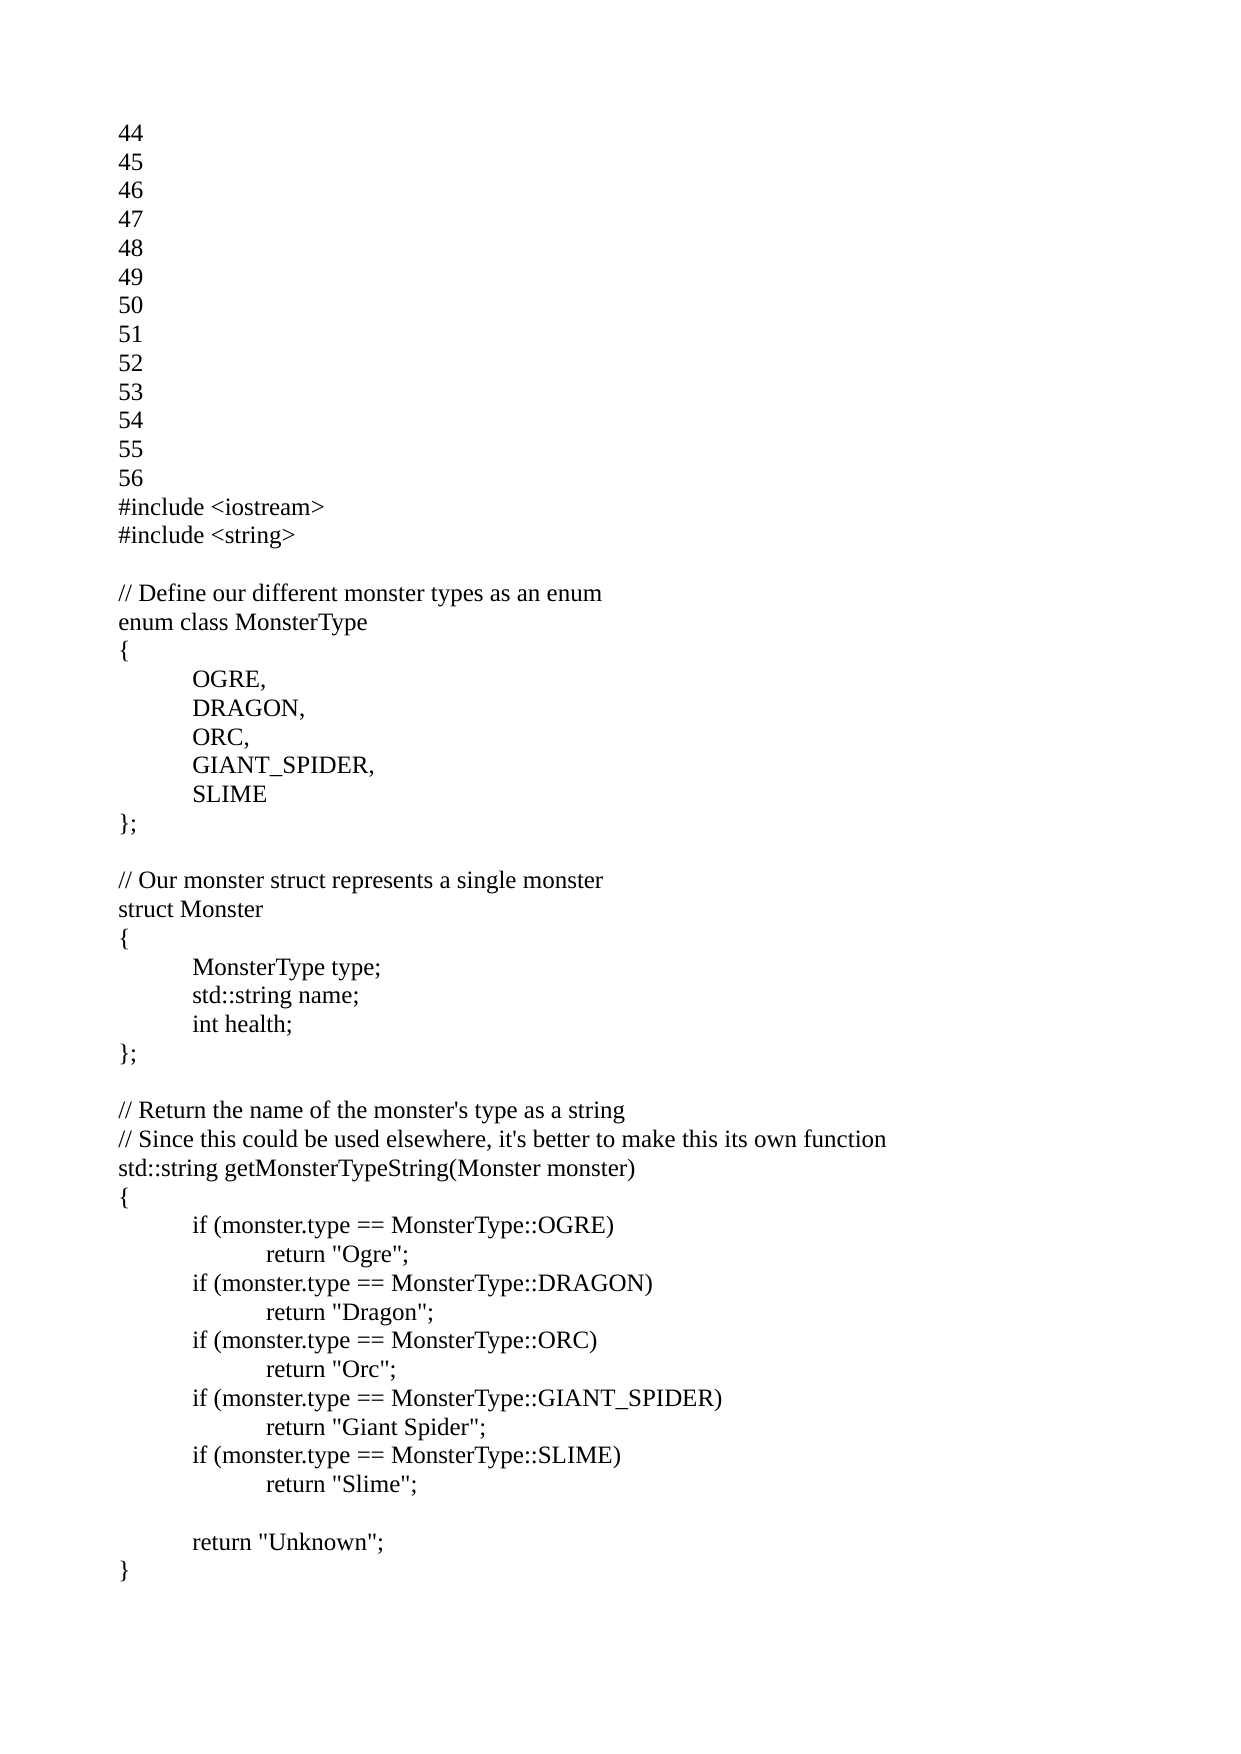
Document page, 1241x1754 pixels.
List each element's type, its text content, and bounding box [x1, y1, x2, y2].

text #include <iostream> [118, 492, 1122, 521]
text ORC, [118, 722, 1122, 751]
text MonsterType type; [118, 952, 1122, 981]
text SLIME [118, 779, 1122, 808]
text 55 [118, 434, 1122, 463]
text }; [118, 1038, 1122, 1067]
text return "Giant Spider"; [118, 1412, 1122, 1441]
text GIANT_SPIDER, [118, 751, 1122, 779]
text int health; [118, 1009, 1122, 1038]
text if (monster.type == MonsterType::ORC) [118, 1326, 1122, 1354]
text 56 [118, 463, 1122, 492]
text DRAGON, [118, 693, 1122, 722]
text // Our monster struct represents a single monster [118, 866, 1122, 894]
text #include <string> [118, 521, 1122, 549]
text if (monster.type == MonsterType::DRAGON) [118, 1268, 1122, 1297]
text 44 [118, 118, 1122, 147]
text } [118, 1556, 1122, 1584]
text 52 [118, 348, 1122, 377]
text // Since this could be used elsewhere, it's better to make this its own function [118, 1124, 1122, 1153]
text struct Monster [118, 894, 1122, 923]
text std::string getMonsterTypeString(Monster monster) [118, 1153, 1122, 1182]
text return "Slime"; [118, 1469, 1122, 1498]
text return "Orc"; [118, 1354, 1122, 1383]
text // Define our different monster types as an enum [118, 578, 1122, 607]
text { [118, 923, 1122, 952]
text { [118, 636, 1122, 664]
text enum class MonsterType [118, 607, 1122, 636]
text 54 [118, 406, 1122, 434]
text 53 [118, 377, 1122, 406]
text return "Unknown"; [118, 1527, 1122, 1556]
text 49 [118, 262, 1122, 291]
text if (monster.type == MonsterType::OGRE) [118, 1211, 1122, 1239]
text return "Ogre"; [118, 1239, 1122, 1268]
text 51 [118, 319, 1122, 348]
text }; [118, 808, 1122, 837]
text 50 [118, 291, 1122, 319]
text { [118, 1182, 1122, 1211]
text 46 [118, 176, 1122, 204]
text std::string name; [118, 981, 1122, 1009]
text 47 [118, 204, 1122, 233]
text return "Dragon"; [118, 1297, 1122, 1326]
text if (monster.type == MonsterType::GIANT_SPIDER) [118, 1383, 1122, 1412]
text 48 [118, 233, 1122, 262]
text 45 [118, 147, 1122, 176]
text OGRE, [118, 664, 1122, 693]
text if (monster.type == MonsterType::SLIME) [118, 1441, 1122, 1469]
text // Return the name of the monster's type as a string [118, 1096, 1122, 1124]
